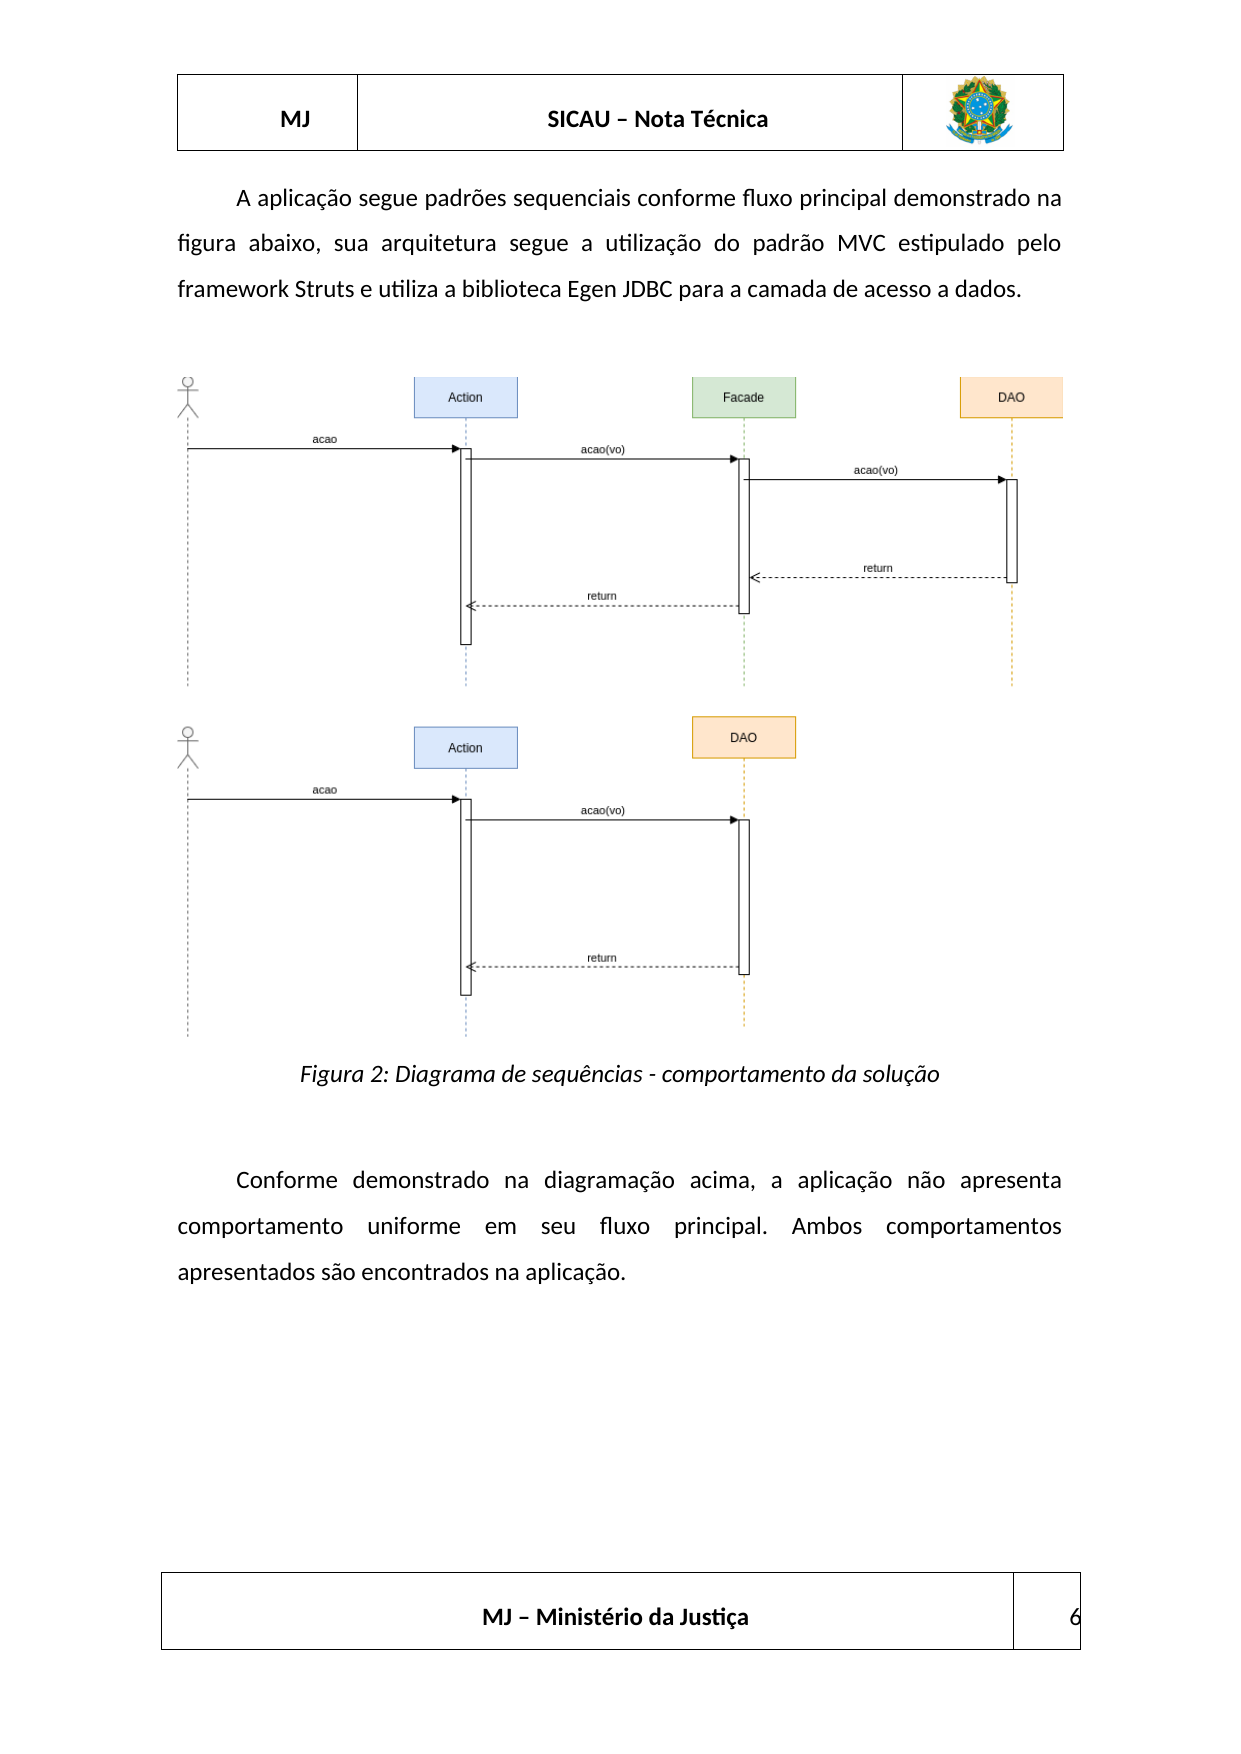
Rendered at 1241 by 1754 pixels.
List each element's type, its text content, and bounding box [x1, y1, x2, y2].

text A aplicação segue padrões sequenciais conforme fluxo principal demonstrado na figura abaixo, sua arquitetura segue a utilização do padrão MVC estipulado pelo framework Struts e utiliza a biblioteca Egen JDBC para a camada de acesso a dados. [177, 258, 1063, 304]
text Conforme demonstrado na diagramação acima, a aplicação não apresenta comportamento uniforme em seu fluxo principal. Ambos comportamentos apresentados são encontrados na aplicação. [177, 1241, 1063, 1287]
text Figura 2: Diagrama de sequências - comportamento da solução [177, 1037, 1063, 1088]
picture [944, 75, 1020, 149]
text A aplicação segue padrões sequenciais conforme fluxo principal demonstrado na figura abaixo, sua arquitetura segue a utilização do padrão MVC estipulado pelo framework Struts e utiliza a biblioteca Egen JDBC para a camada de acesso a dados. [177, 182, 1063, 228]
text Conforme demonstrado na diagramação acima, a aplicação não apresenta comportamento uniforme em seu fluxo principal. Ambos comportamentos apresentados são encontrados na aplicação. [177, 1165, 1063, 1210]
picture [177, 377, 1063, 1037]
